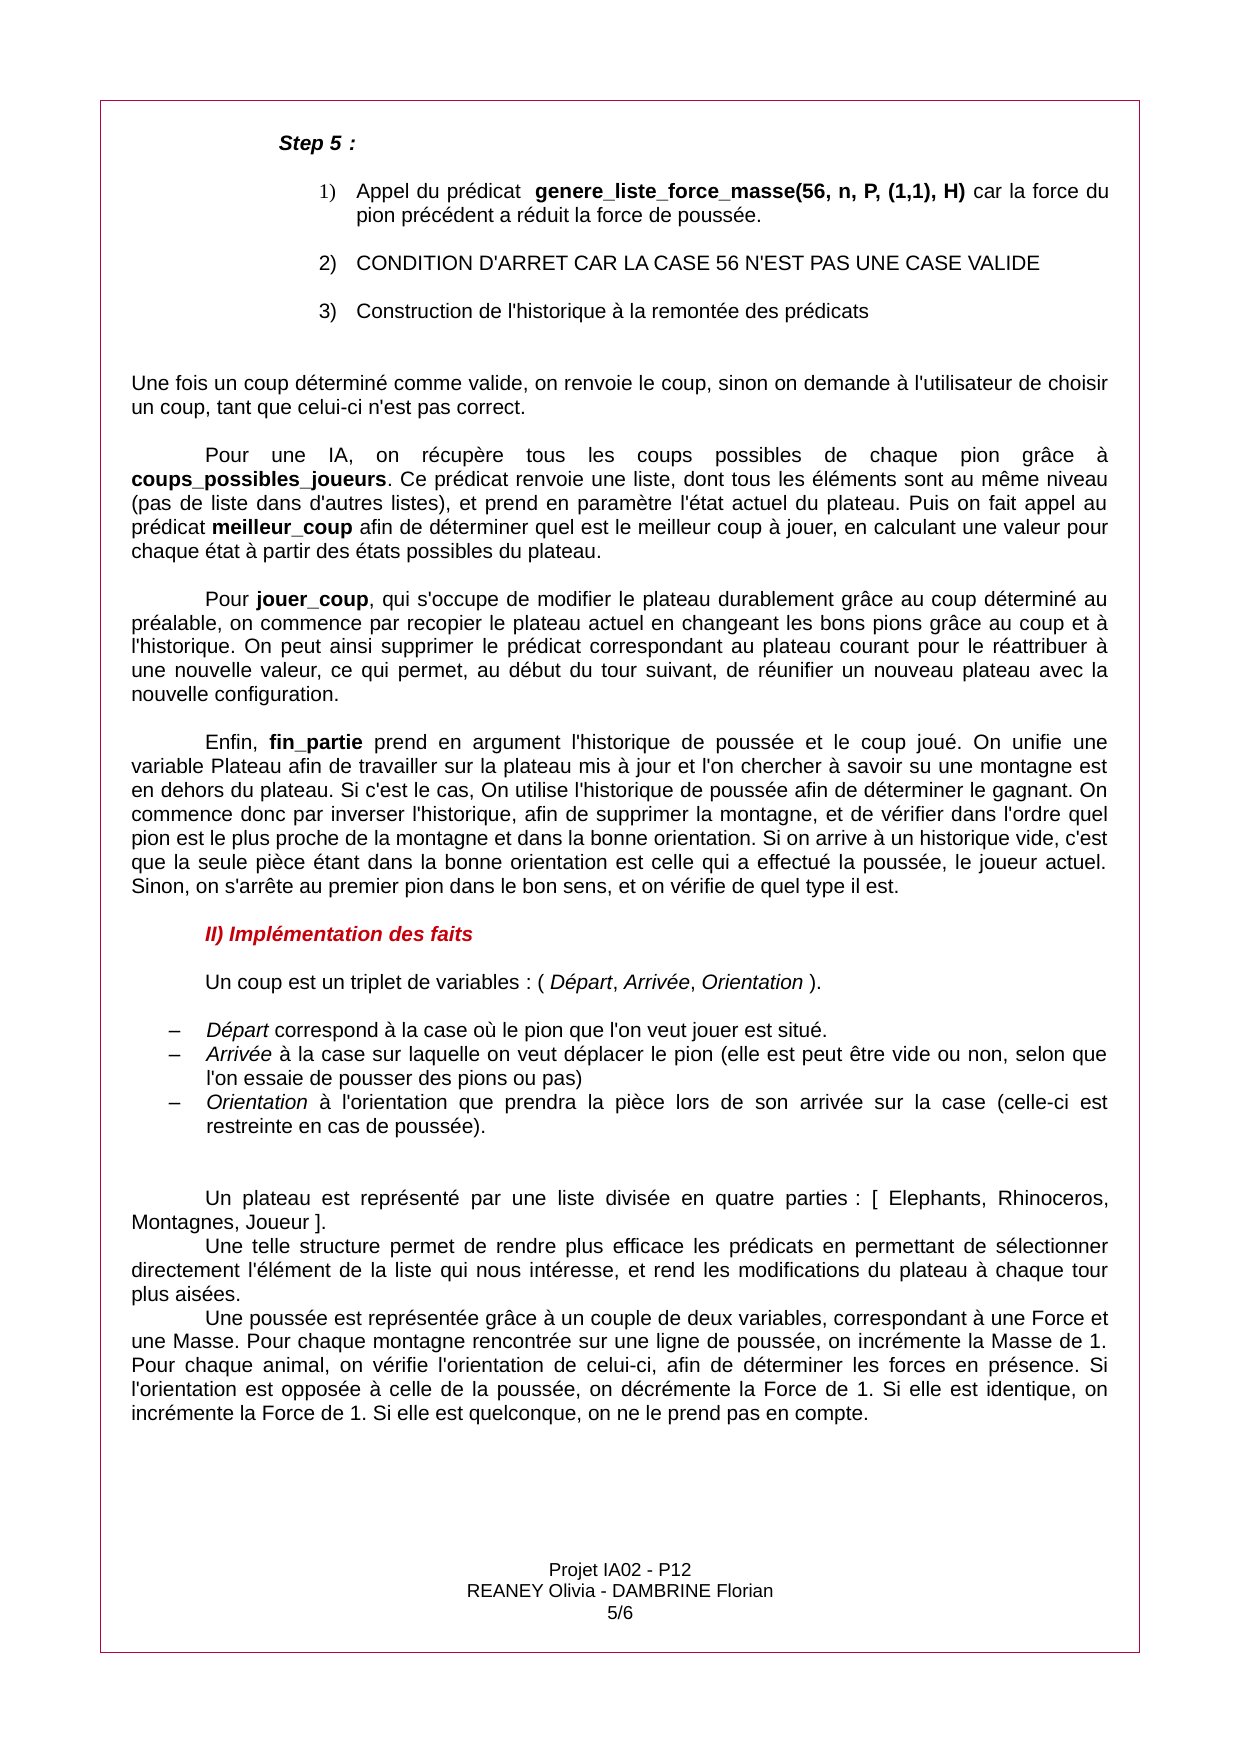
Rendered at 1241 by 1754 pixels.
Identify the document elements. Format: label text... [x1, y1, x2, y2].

text Une poussée est représentée grâce à un couple de deux variables, correspondant à une Force et une Masse. Pour chaque montagne rencontrée sur une ligne de poussée, on incrémente la Masse de 1. Pour chaque animal, on vérifie l'orientation de celui-ci, afin de déterminer les forces en présence. Si l'orientation est opposée à celle de la poussée, on décrémente la Force de 1. Si elle est identique, on incrémente la Force de 1. Si elle est quelconque, on ne le prend pas en compte. [131, 1305, 1109, 1425]
text Pour une IA, on récupère tous les coups possibles de chaque pion grâce à coups_possibles_joueurs. Ce prédicat renvoie une liste, dont tous les éléments sont au même niveau (pas de liste dans d'autres listes), et prend en paramètre l'état actuel du plateau. Puis on fait appel au prédicat meilleur_coup afin de déterminer quel est le meilleur coup à jouer, en calculant une valeur pour chaque état à partir des états possibles du plateau. [131, 443, 1109, 562]
text Step 5 : [131, 131, 1109, 155]
list CONDITION D'ARRET CAR LA CASE 56 N'EST PAS UNE CASE VALIDE [318, 251, 1109, 275]
text II) Implémentation des faits [131, 922, 1109, 946]
text Une telle structure permet de rendre plus efficace les prédicats en permettant de sélectionner directement l'élément de la liste qui nous intéresse, et rend les modifications du plateau à chaque tour plus aisées. [131, 1233, 1109, 1305]
text Enfin, fin_partie prend en argument l'historique de poussée et le coup joué. On unifie une variable Plateau afin de travailler sur la plateau mis à jour et l'on chercher à savoir su une montagne est en dehors du plateau. Si c'est le cas, On utilise l'historique de poussée afin de déterminer le gagnant. On commence donc par inverser l'historique, afin de supprimer la montagne, et de vérifier dans l'ordre quel pion est le plus proche de la montagne et dans la bonne orientation. Si on arrive à un historique vide, c'est que la seule pièce étant dans la bonne orientation est celle qui a effectué la poussée, le joueur actuel. Sinon, on s'arrête au premier pion dans le bon sens, et on vérifie de quel type il est. [131, 730, 1109, 898]
text Pour jouer_coup, qui s'occupe de modifier le plateau durablement grâce au coup déterminé au préalable, on commence par recopier le plateau actuel en changeant les bons pions grâce au coup et à l'historique. On peut ainsi supprimer le prédicat correspondant au plateau courant pour le réattribuer à une nouvelle valeur, ce qui permet, au début du tour suivant, de réunifier un nouveau plateau avec la nouvelle configuration. [131, 586, 1109, 706]
text Un coup est un triplet de variables : ( Départ, Arrivée, Orientation ). [131, 970, 1109, 994]
text Un plateau est représenté par une liste divisée en quatre parties : [ Elephants, Rhinoceros, Montagnes, Joueur ]. [131, 1186, 1109, 1233]
list Appel du prédicat genere_liste_force_masse(56, n, P, (1,1), H) car la force du pion précédent a réduit la force de poussée. [318, 179, 1109, 227]
list Construction de l'historique à la remontée des prédicats [318, 299, 1109, 323]
list Départ correspond à la case où le pion que l'on veut jouer est situé. [168, 1018, 1109, 1042]
list Orientation à l'orientation que prendra la pièce lors de son arrivée sur la case (celle-ci est restreinte en cas de poussée). [168, 1090, 1109, 1138]
list Arrivée à la case sur laquelle on veut déplacer le pion (elle est peut être vide ou non, selon que l'on essaie de pousser des pions ou pas) [168, 1042, 1109, 1090]
text Une fois un coup déterminé comme valide, on renvoie le coup, sinon on demande à l'utilisateur de choisir un coup, tant que celui-ci n'est pas correct. [131, 371, 1109, 419]
